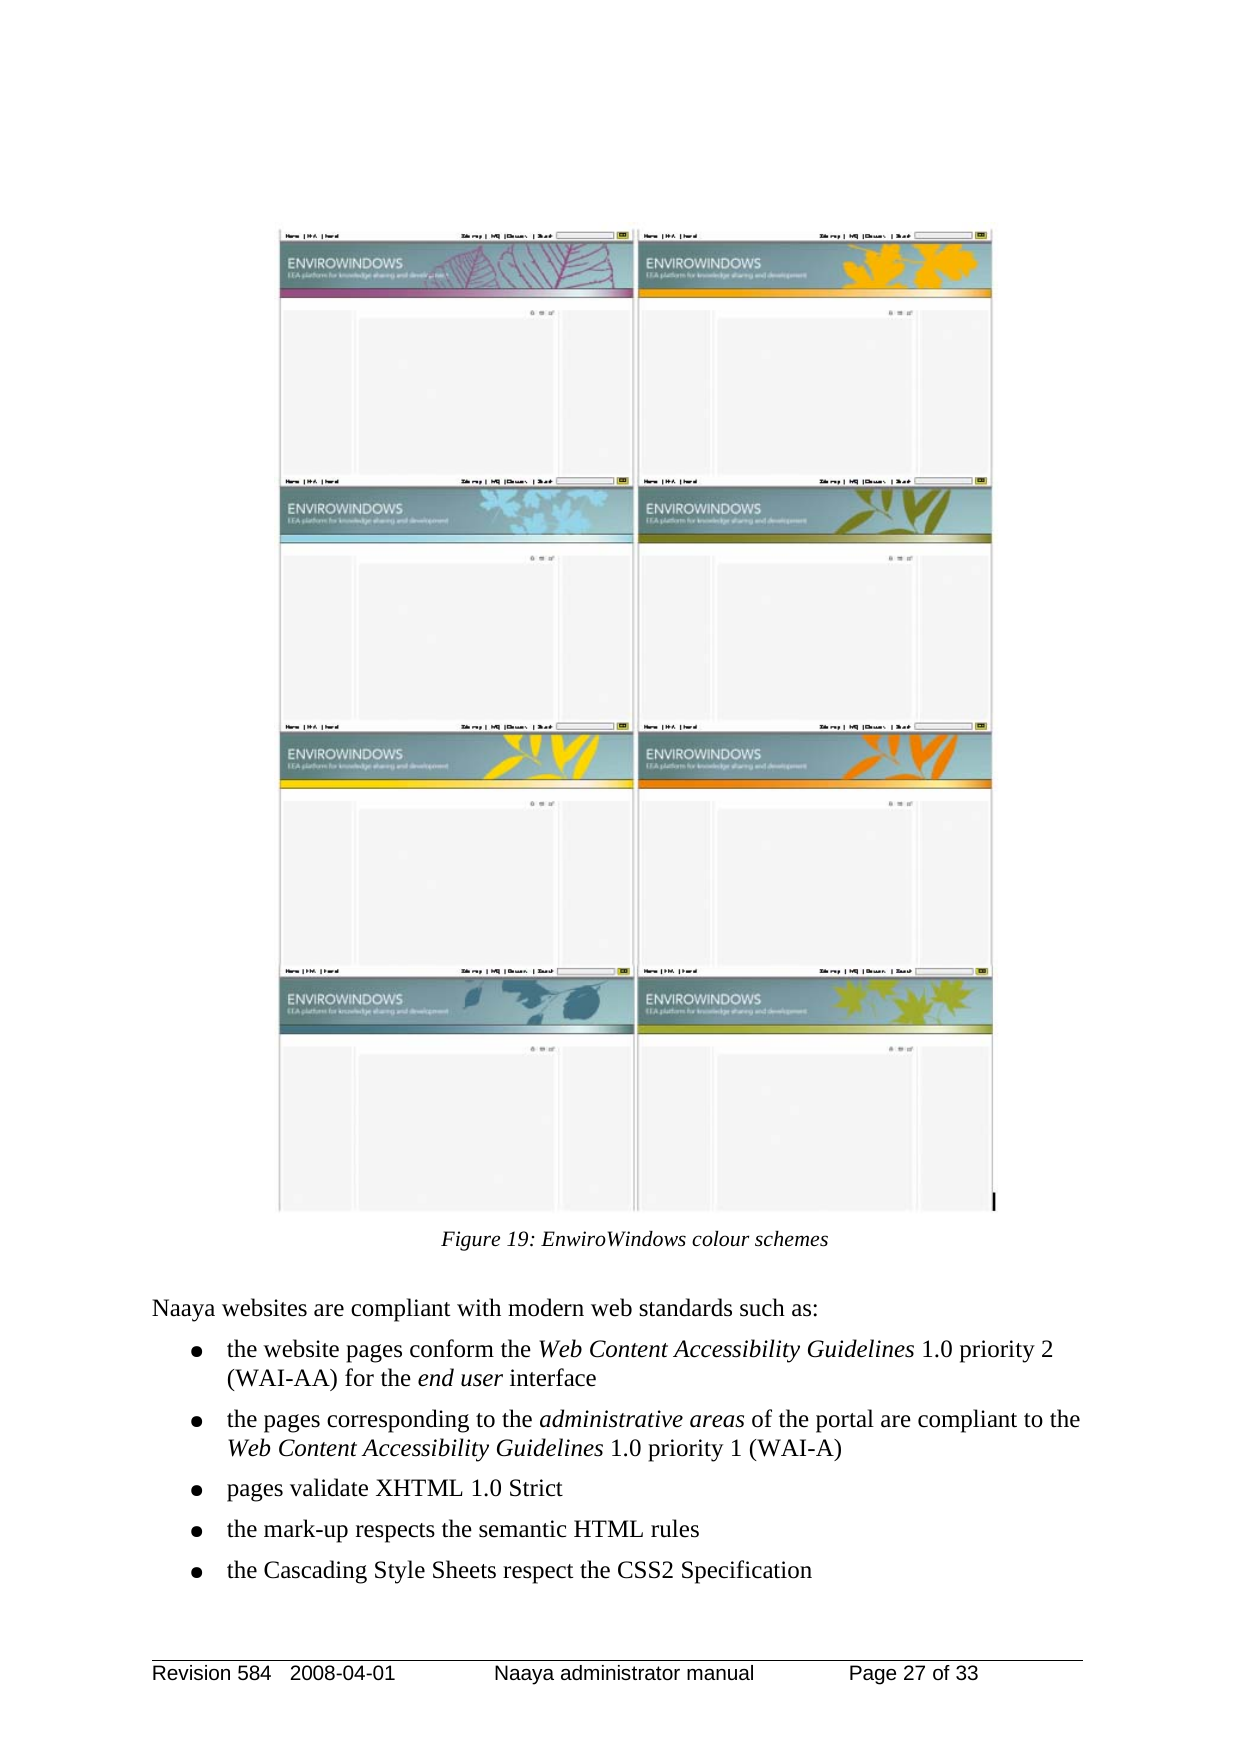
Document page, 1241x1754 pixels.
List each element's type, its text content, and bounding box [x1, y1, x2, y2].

list the Cascading Style Sheets respect the CSS2 Specification [189, 1555, 1120, 1584]
list pages validate XHTML 1.0 Strict [189, 1473, 1120, 1502]
list the pages corresponding to the administrative areas of the portal are compliant to the Web Content Accessibility Guidelines 1.0 priority 1 (WAI-A) [189, 1403, 1120, 1462]
picture [274, 222, 999, 1227]
list the mark-up respects the semantic HTML rules [189, 1514, 1120, 1543]
list the website pages conform the Web Content Accessibility Guidelines 1.0 priority 2 (WAI-AA) for the end user interface [189, 1333, 1120, 1392]
text Naaya websites are compliant with modern web standards such as: [152, 1293, 1120, 1322]
text Figure 19: EnwiroWindows colour schemes [274, 1227, 998, 1252]
